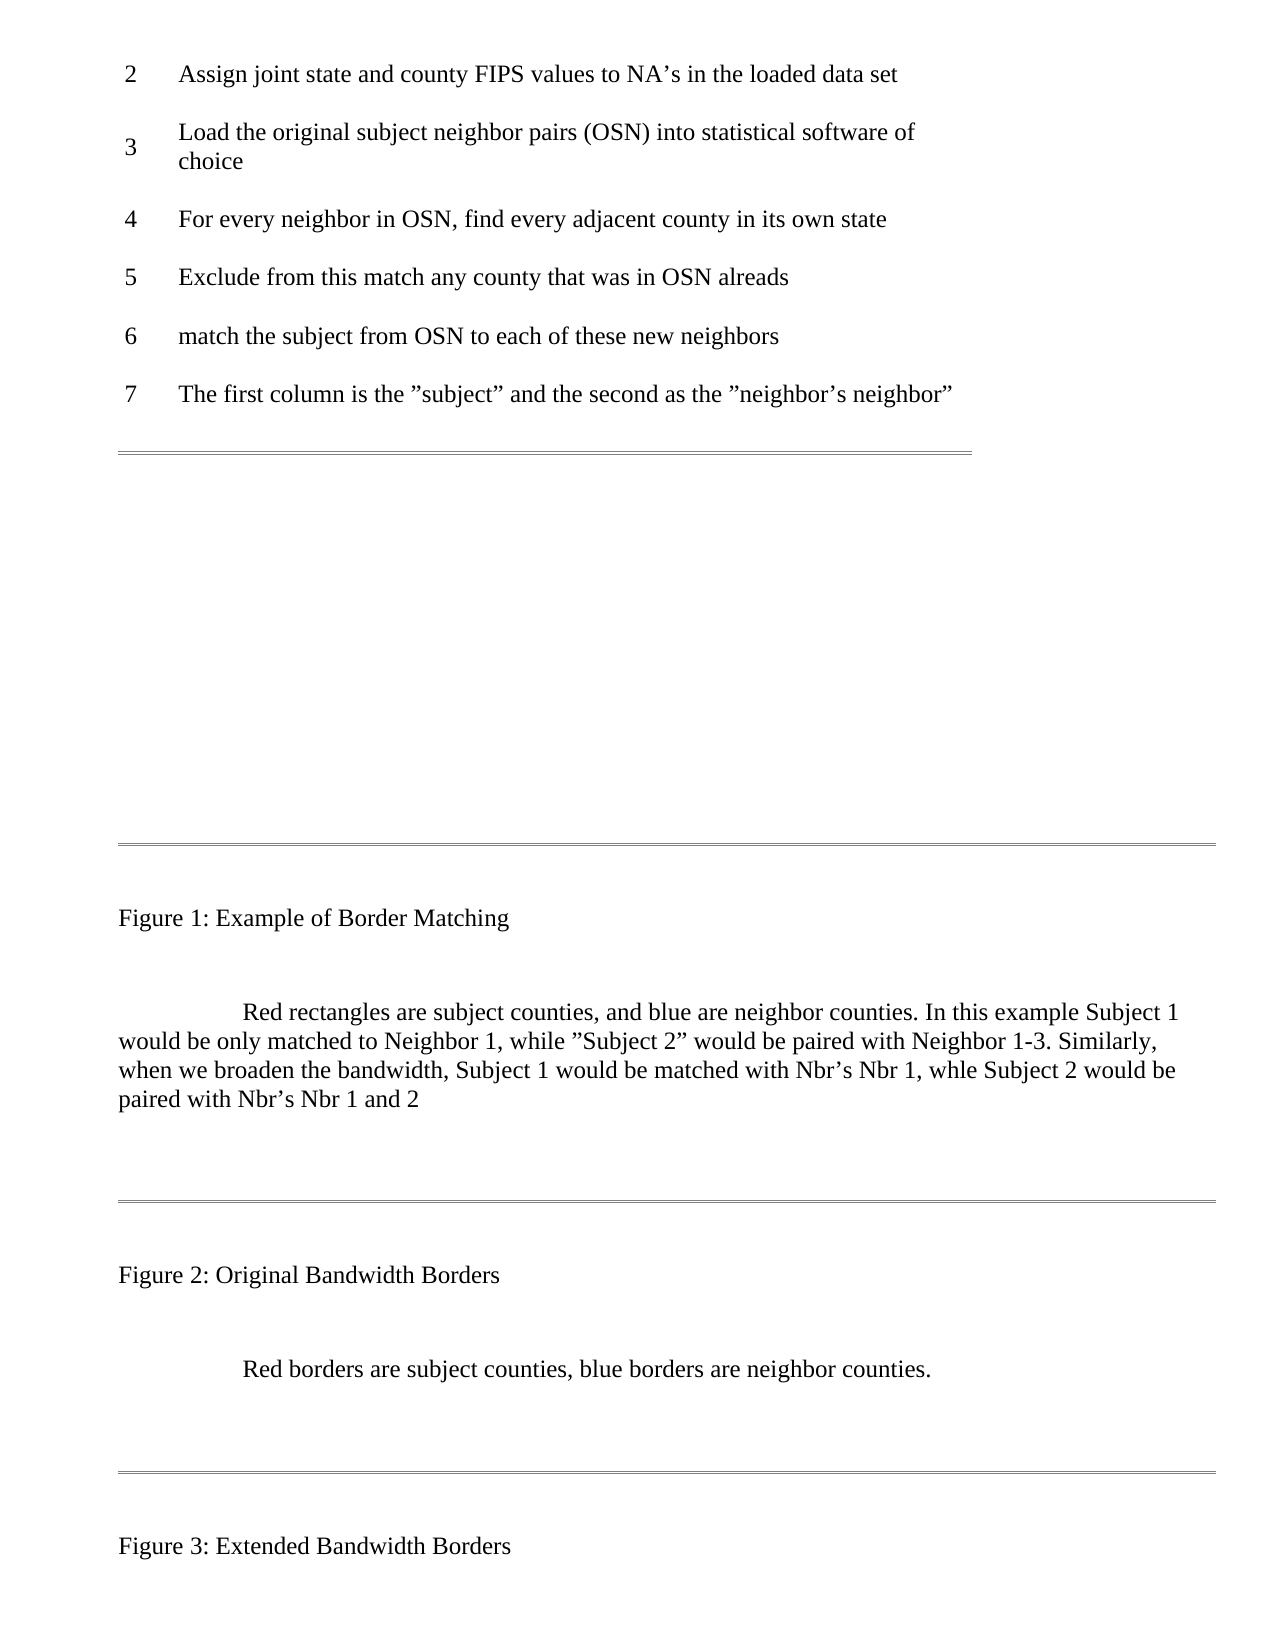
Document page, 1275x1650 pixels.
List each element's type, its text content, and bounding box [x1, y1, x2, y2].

table_cell [118, 455, 178, 483]
table_cell [118, 668, 178, 727]
table_cell 4 [118, 204, 178, 262]
table_cell 2 [118, 59, 178, 117]
table_cell [118, 727, 178, 785]
table_cell 6 [118, 321, 178, 379]
table_cell Load the original subject neighbor pairs (OSN) into statistical software of choice [178, 117, 972, 204]
table_cell The first column is the ”subject” and the second as the ”neighbor’s neighbor” [178, 379, 972, 437]
table_cell [118, 483, 178, 542]
text Figure 3: Extended Bandwidth Borders [118, 1531, 1216, 1560]
table_cell [178, 455, 972, 483]
table_cell 3 [118, 117, 178, 204]
table_cell 7 [118, 379, 178, 437]
table_cell [178, 437, 972, 451]
text Figure 2: Original Bandwidth Borders [118, 1261, 1216, 1289]
table_cell [118, 600, 972, 634]
table_cell For every neighbor in OSN, find every adjacent county in its own state [178, 204, 972, 262]
table_cell [118, 437, 178, 451]
text Figure 1: Example of Border Matching [118, 903, 1216, 932]
table_cell [118, 542, 178, 600]
table_cell match the subject from OSN to each of these new neighbors [178, 321, 972, 379]
text Red rectangles are subject counties, and blue are neighbor counties. In this example Subject 1 would be only matched to Neighbor 1, while ”Subject 2” would be paired with Neighbor 1-3. Similarly, when we broaden the bandwidth, Subject 1 would be matched with Nbr’s Nbr 1, whle Subject 2 would be paired with Nbr’s Nbr 1 and 2 [118, 962, 1216, 1112]
table_cell [118, 634, 178, 668]
table_cell [178, 542, 972, 600]
table_cell Exclude from this match any county that was in OSN alreads [178, 263, 972, 321]
table_cell [178, 668, 972, 727]
table_cell 5 [118, 263, 178, 321]
table_cell [178, 483, 972, 542]
table_cell [178, 634, 972, 668]
table_cell Assign joint state and county FIPS values to NA’s in the loaded data set [178, 59, 972, 117]
table_cell [178, 727, 972, 785]
text Red borders are subject counties, blue borders are neighbor counties. [118, 1319, 1216, 1383]
